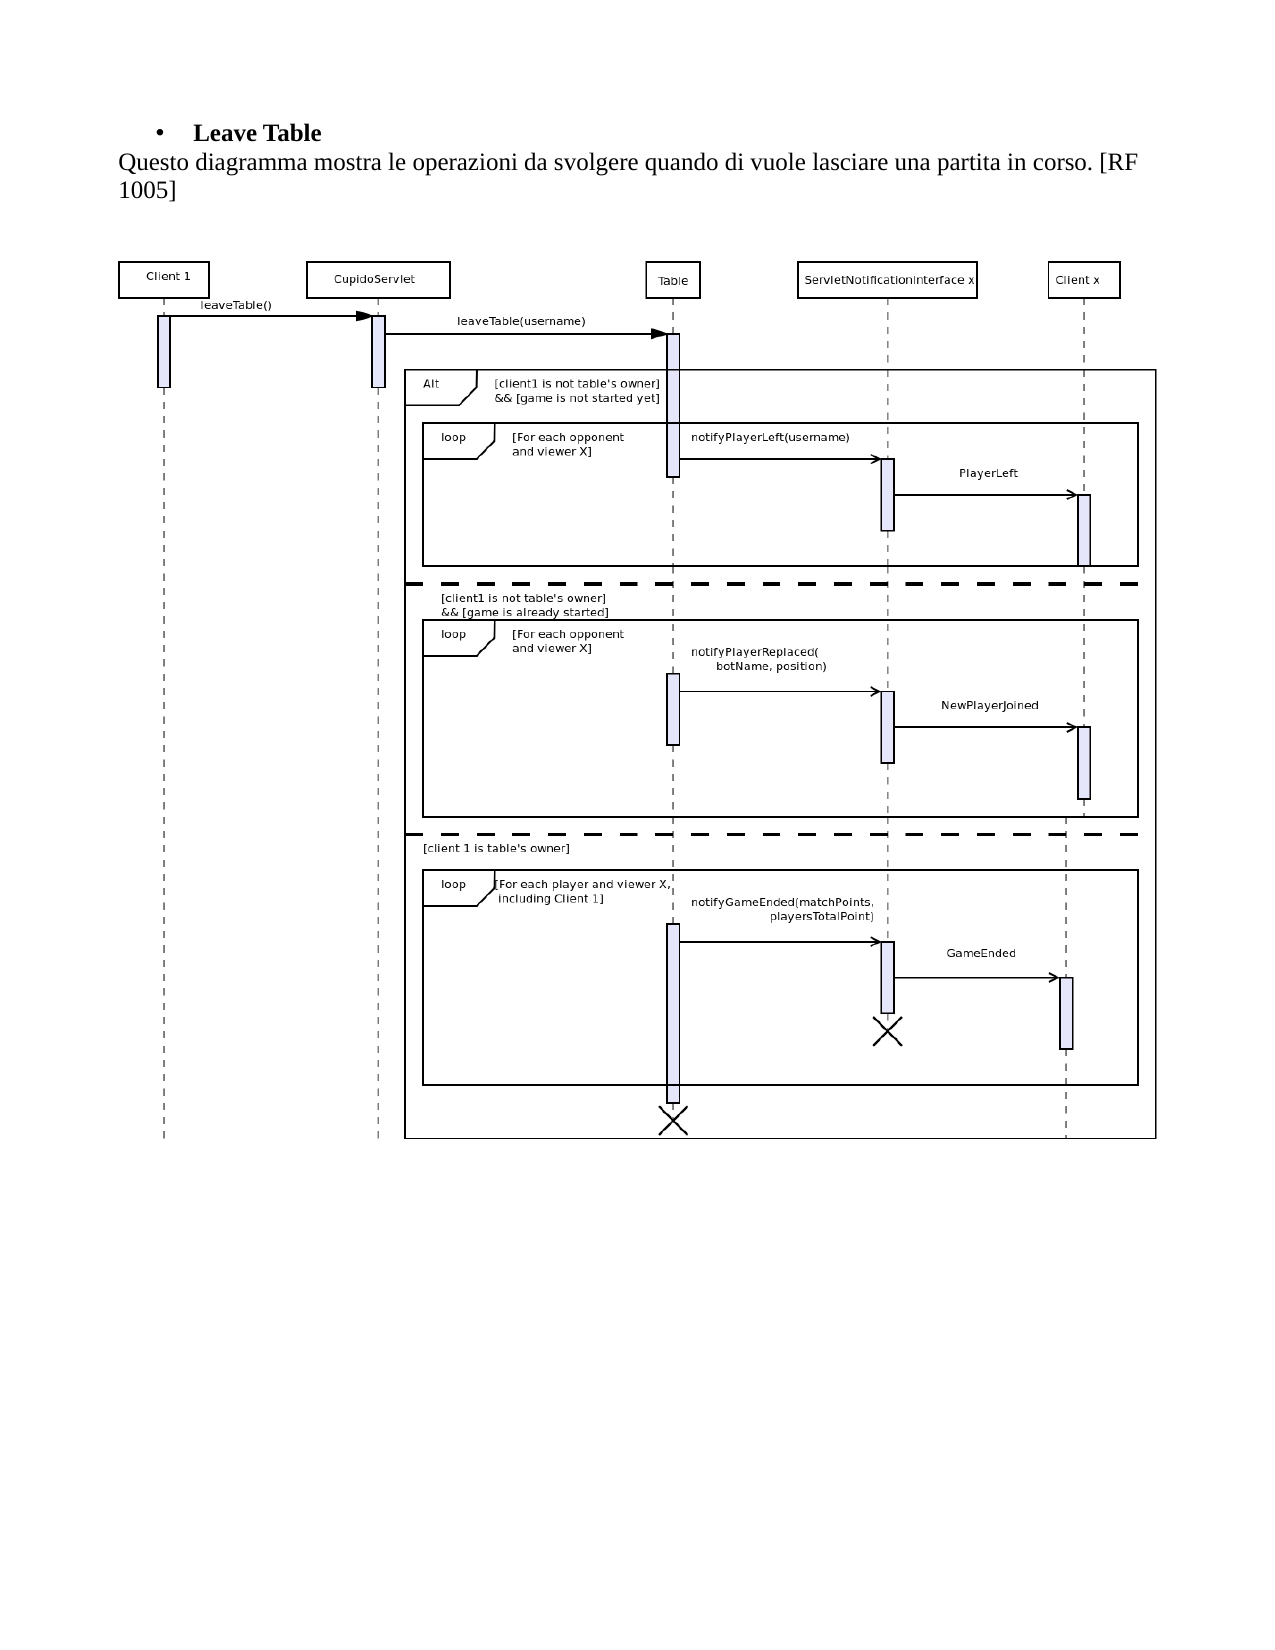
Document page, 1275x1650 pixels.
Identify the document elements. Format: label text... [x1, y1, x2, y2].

list Leave Table [156, 118, 1157, 147]
picture [118, 261, 1157, 1139]
text Questo diagramma mostra le operazioni da svolgere quando di vuole lasciare una partita in corso. [RF 1005] [118, 147, 1157, 204]
